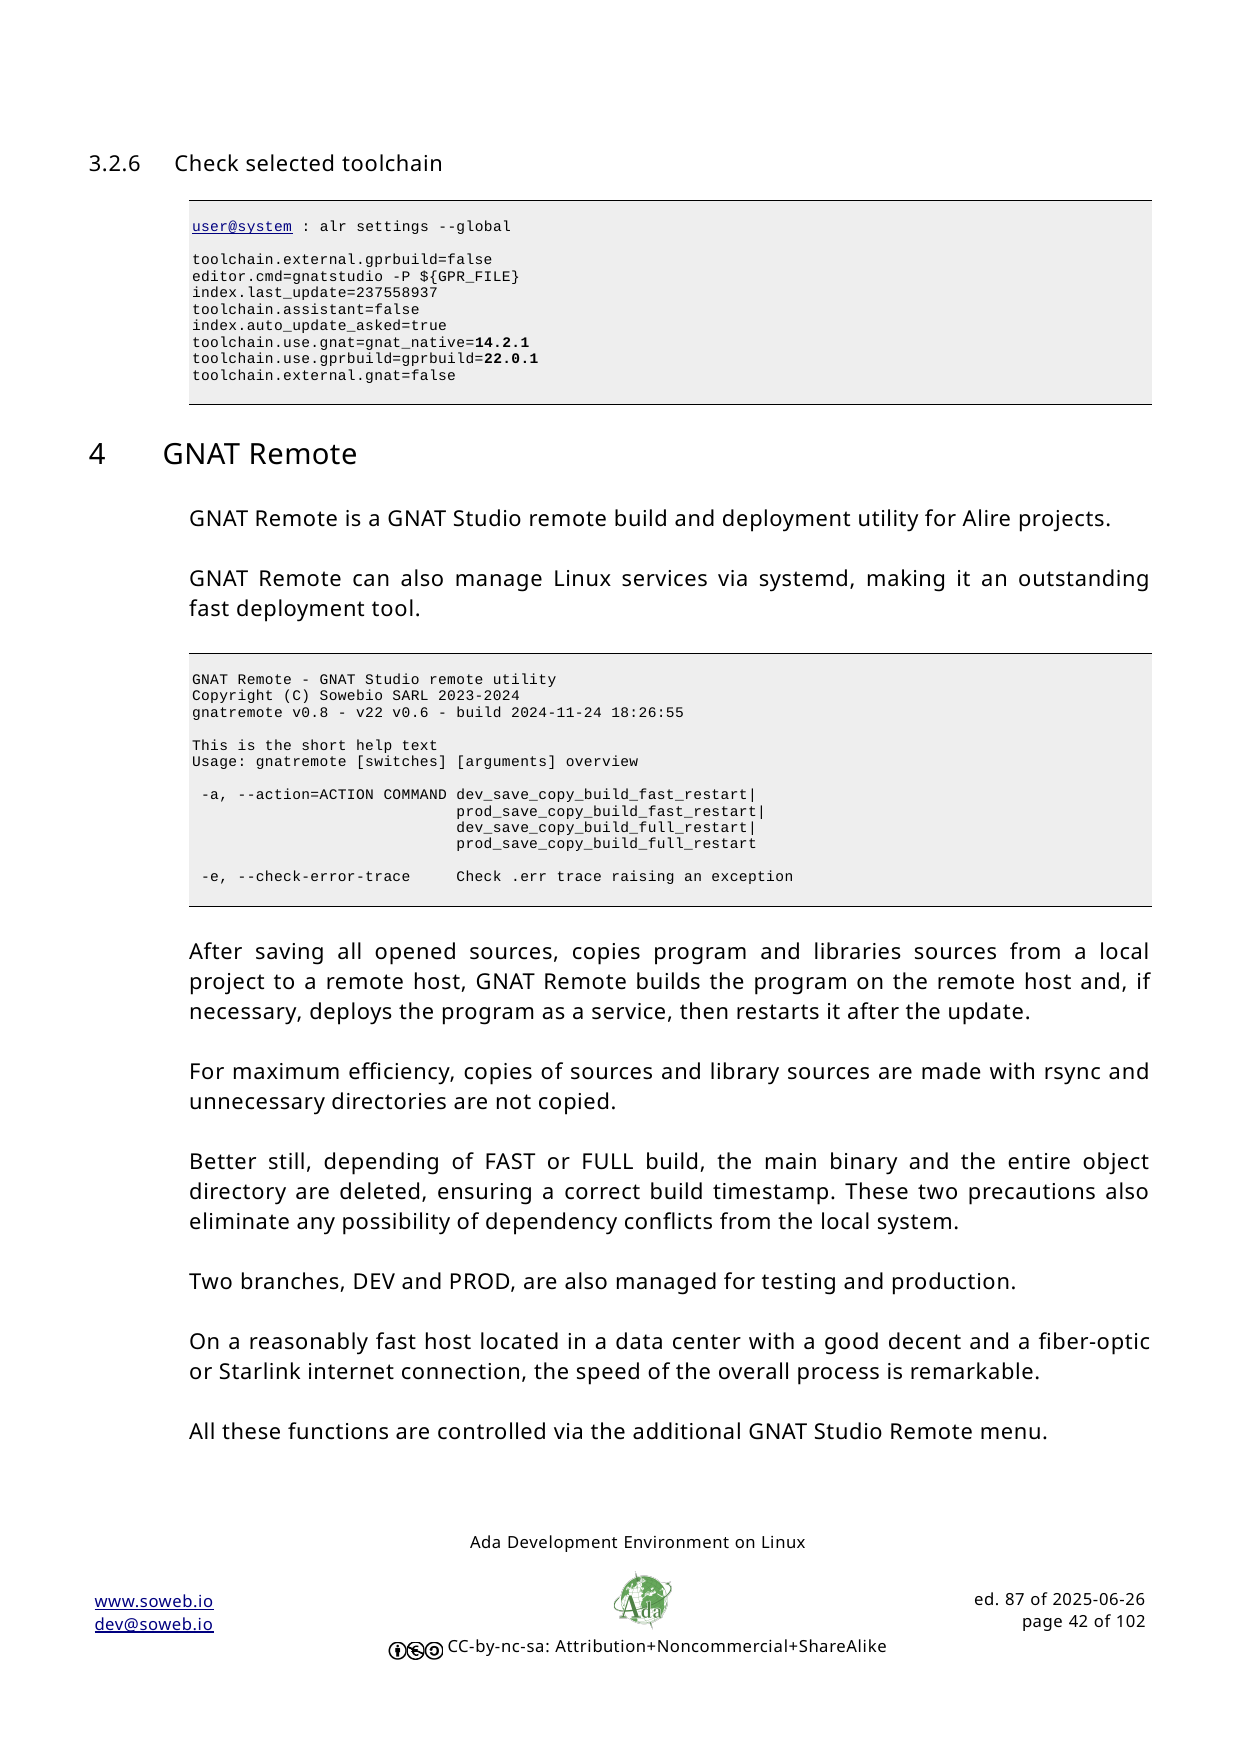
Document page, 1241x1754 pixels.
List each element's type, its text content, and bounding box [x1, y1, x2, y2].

text All these functions are controlled via the additional GNAT Studio Remote menu. [189, 1416, 1152, 1446]
list This is the short help text [189, 735, 1152, 752]
text After saving all opened sources, copies program and libraries sources from a local project to a remote host, GNAT Remote builds the program on the remote host and, if necessary, deploys the program as a service, then restarts it after the update. [189, 936, 1152, 1026]
list GNAT Remote - GNAT Studio remote utility [189, 654, 1152, 686]
list prod_save_copy_build_fast_restart| [189, 801, 1152, 817]
text Better still, depending of FAST or FULL build, the main binary and the entire object directory are deleted, ensuring a correct build timestamp. These two precautions also eliminate any possibility of dependency conflicts from the local system. [189, 1146, 1152, 1236]
list toolchain.external.gprbuild=false [189, 250, 1152, 266]
text For maximum efficiency, copies of sources and library sources are made with rsync and unnecessary directories are not copied. [189, 1056, 1152, 1116]
picture [613, 1571, 672, 1630]
subtitle Check selected toolchain [88, 148, 1152, 189]
list index.auto_update_asked=true [189, 316, 1152, 332]
list -a, --action=ACTION COMMAND dev_save_copy_build_fast_restart| [189, 784, 1152, 801]
subtitle GNAT Remote [88, 433, 1152, 473]
list index.last_update=237558937 [189, 283, 1152, 299]
text GNAT Remote can also manage Linux services via systemd, making it an outstanding fast deployment tool. [189, 563, 1152, 623]
list toolchain.use.gnat=gnat_native=14.2.1 [189, 332, 1152, 348]
picture [388, 1642, 443, 1660]
list dev_save_copy_build_full_restart| [189, 817, 1152, 834]
list toolchain.use.gprbuild=gprbuild=22.0.1 [189, 348, 1152, 365]
text GNAT Remote is a GNAT Studio remote build and deployment utility for Alire projects. [189, 503, 1152, 533]
text On a reasonably fast host located in a data center with a good decent and a fiber-optic or Starlink internet connection, the speed of the overall process is remarkable. [189, 1326, 1152, 1386]
text Two branches, DEV and PROD, are also managed for testing and production. [189, 1266, 1152, 1296]
list prod_save_copy_build_full_restart [189, 834, 1152, 850]
list -e, --check-error-trace Check .err trace raising an exception [189, 867, 1152, 906]
list toolchain.external.gnat=false [189, 365, 1152, 404]
list editor.cmd=gnatstudio -P ${GPR_FILE} [189, 266, 1152, 283]
list toolchain.assistant=false [189, 299, 1152, 316]
list Usage: gnatremote [switches] [arguments] overview [189, 752, 1152, 768]
list user@system : alr settings --global [189, 201, 1152, 250]
list Copyright (C) Sowebio SARL 2023-2024 [189, 686, 1152, 702]
list gnatremote v0.8 - v22 v0.6 - build 2024-11-24 18:26:55 [189, 702, 1152, 719]
